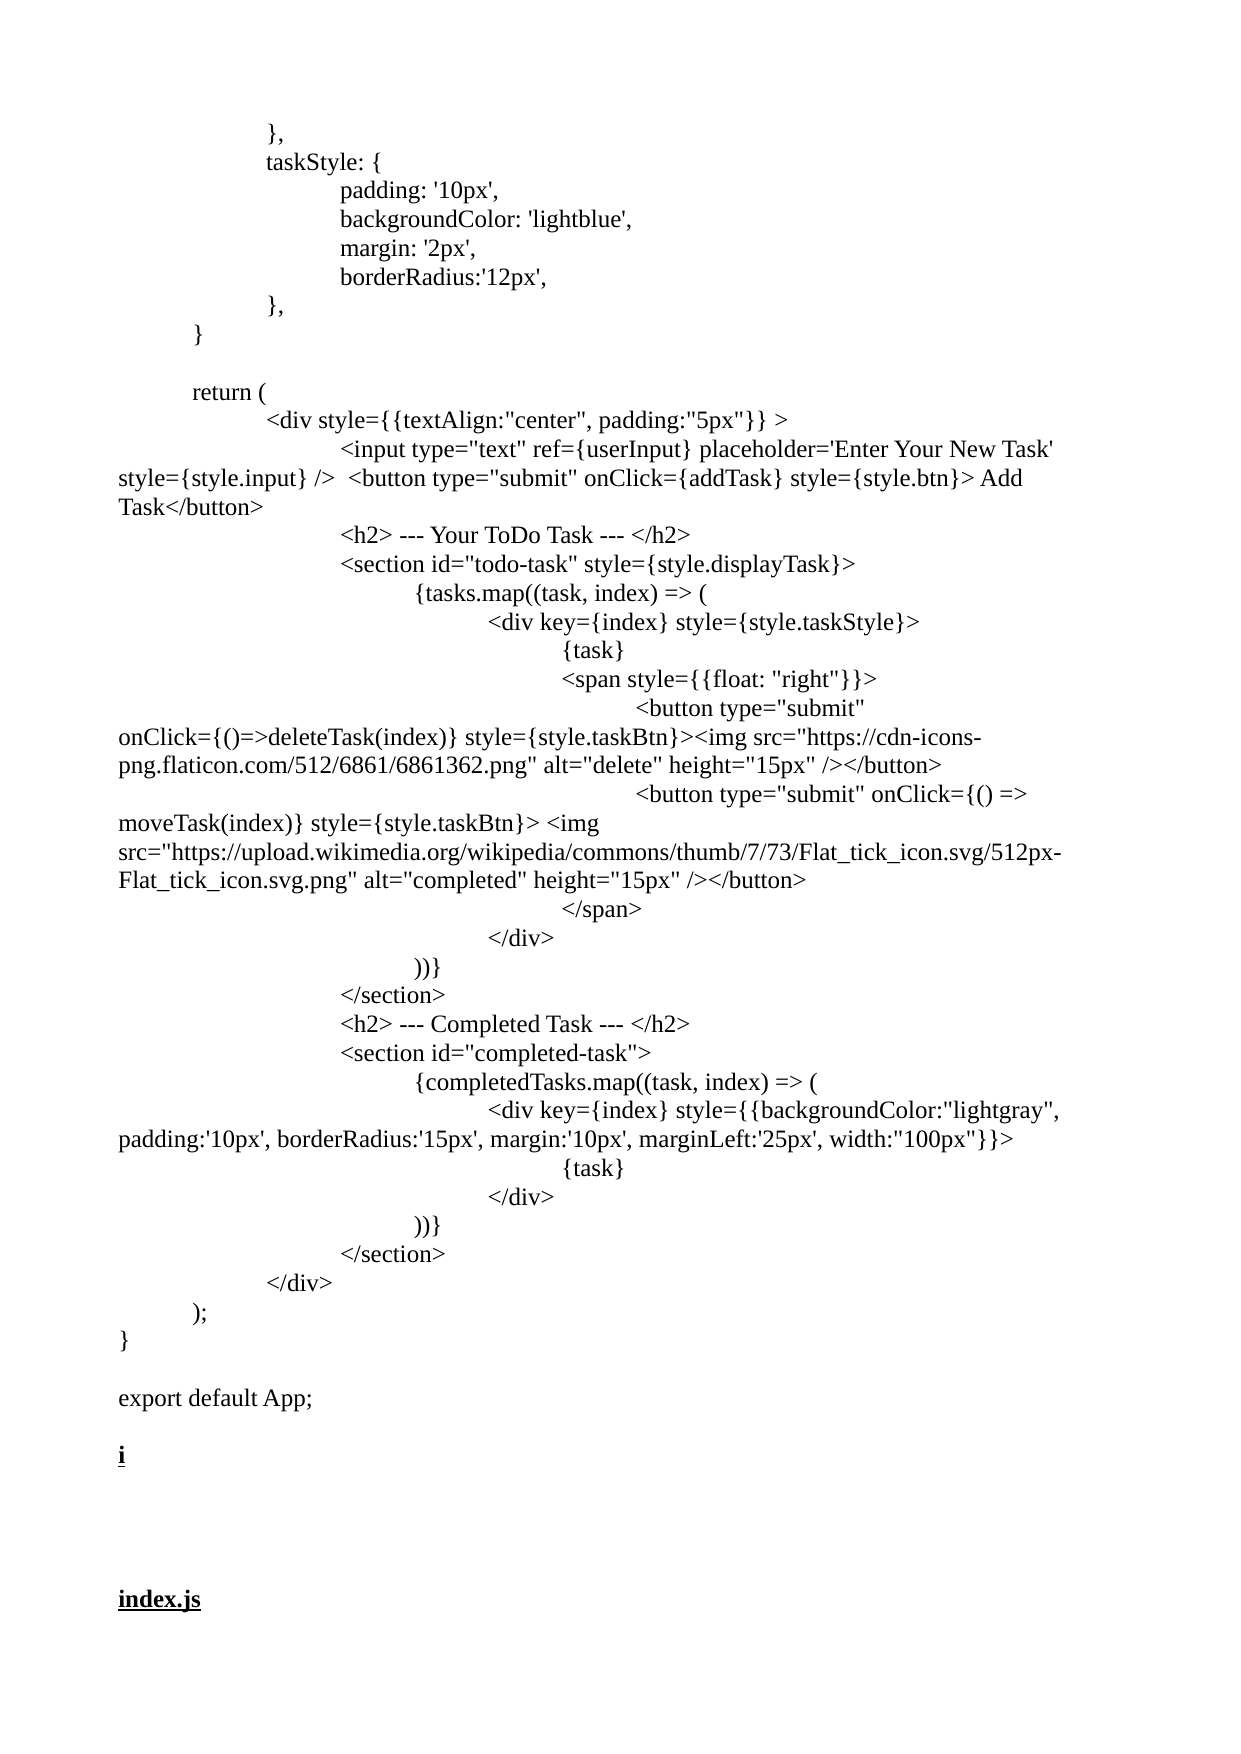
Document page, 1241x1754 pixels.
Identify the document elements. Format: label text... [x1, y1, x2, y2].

text </div> [118, 1182, 1122, 1211]
text }, [118, 291, 1122, 319]
text <section id="completed-task"> [118, 1038, 1122, 1067]
text <button type="submit" onClick={()=>deleteTask(index)} style={style.taskBtn}><img src="https://cdn-icons-png.flaticon.com/512/6861/6861362.png" alt="delete" height="15px" /></button> [118, 693, 1122, 779]
text export default App; [118, 1383, 1122, 1412]
text padding: '10px', [118, 176, 1122, 204]
text taskStyle: { [118, 147, 1122, 176]
text index.js [118, 1584, 1122, 1613]
text margin: '2px', [118, 233, 1122, 262]
text borderRadius:'12px', [118, 262, 1122, 291]
text <input type="text" ref={userInput} placeholder='Enter Your New Task' style={style.input} /> <button type="submit" onClick={addTask} style={style.btn}> Add Task</button> [118, 434, 1122, 521]
text }, [118, 118, 1122, 147]
text i [118, 1441, 1122, 1469]
text {tasks.map((task, index) => ( [118, 578, 1122, 607]
text <div style={{textAlign:"center", padding:"5px"}} > [118, 406, 1122, 434]
text <section id="todo-task" style={style.displayTask}> [118, 549, 1122, 578]
text } [118, 1326, 1122, 1354]
text ); [118, 1297, 1122, 1326]
text <span style={{float: "right"}}> [118, 664, 1122, 693]
text <div key={index} style={{backgroundColor:"lightgray", padding:'10px', borderRadius:'15px', margin:'10px', marginLeft:'25px', width:"100px"}}> [118, 1096, 1122, 1153]
text backgroundColor: 'lightblue', [118, 204, 1122, 233]
text } [118, 319, 1122, 348]
text {task} [118, 636, 1122, 664]
text </div> [118, 923, 1122, 952]
text </span> [118, 894, 1122, 923]
text </section> [118, 1239, 1122, 1268]
text ))} [118, 952, 1122, 981]
text </section> [118, 981, 1122, 1009]
text <h2> --- Your ToDo Task --- </h2> [118, 521, 1122, 549]
text {completedTasks.map((task, index) => ( [118, 1067, 1122, 1096]
text <button type="submit" onClick={() => moveTask(index)} style={style.taskBtn}> <img src="https://upload.wikimedia.org/wikipedia/commons/thumb/7/73/Flat_tick_icon.svg/512px-Flat_tick_icon.svg.png" alt="completed" height="15px" /></button> [118, 779, 1122, 894]
text ))} [118, 1211, 1122, 1239]
text <div key={index} style={style.taskStyle}> [118, 607, 1122, 636]
text return ( [118, 377, 1122, 406]
text </div> [118, 1268, 1122, 1297]
text <h2> --- Completed Task --- </h2> [118, 1009, 1122, 1038]
text {task} [118, 1153, 1122, 1182]
